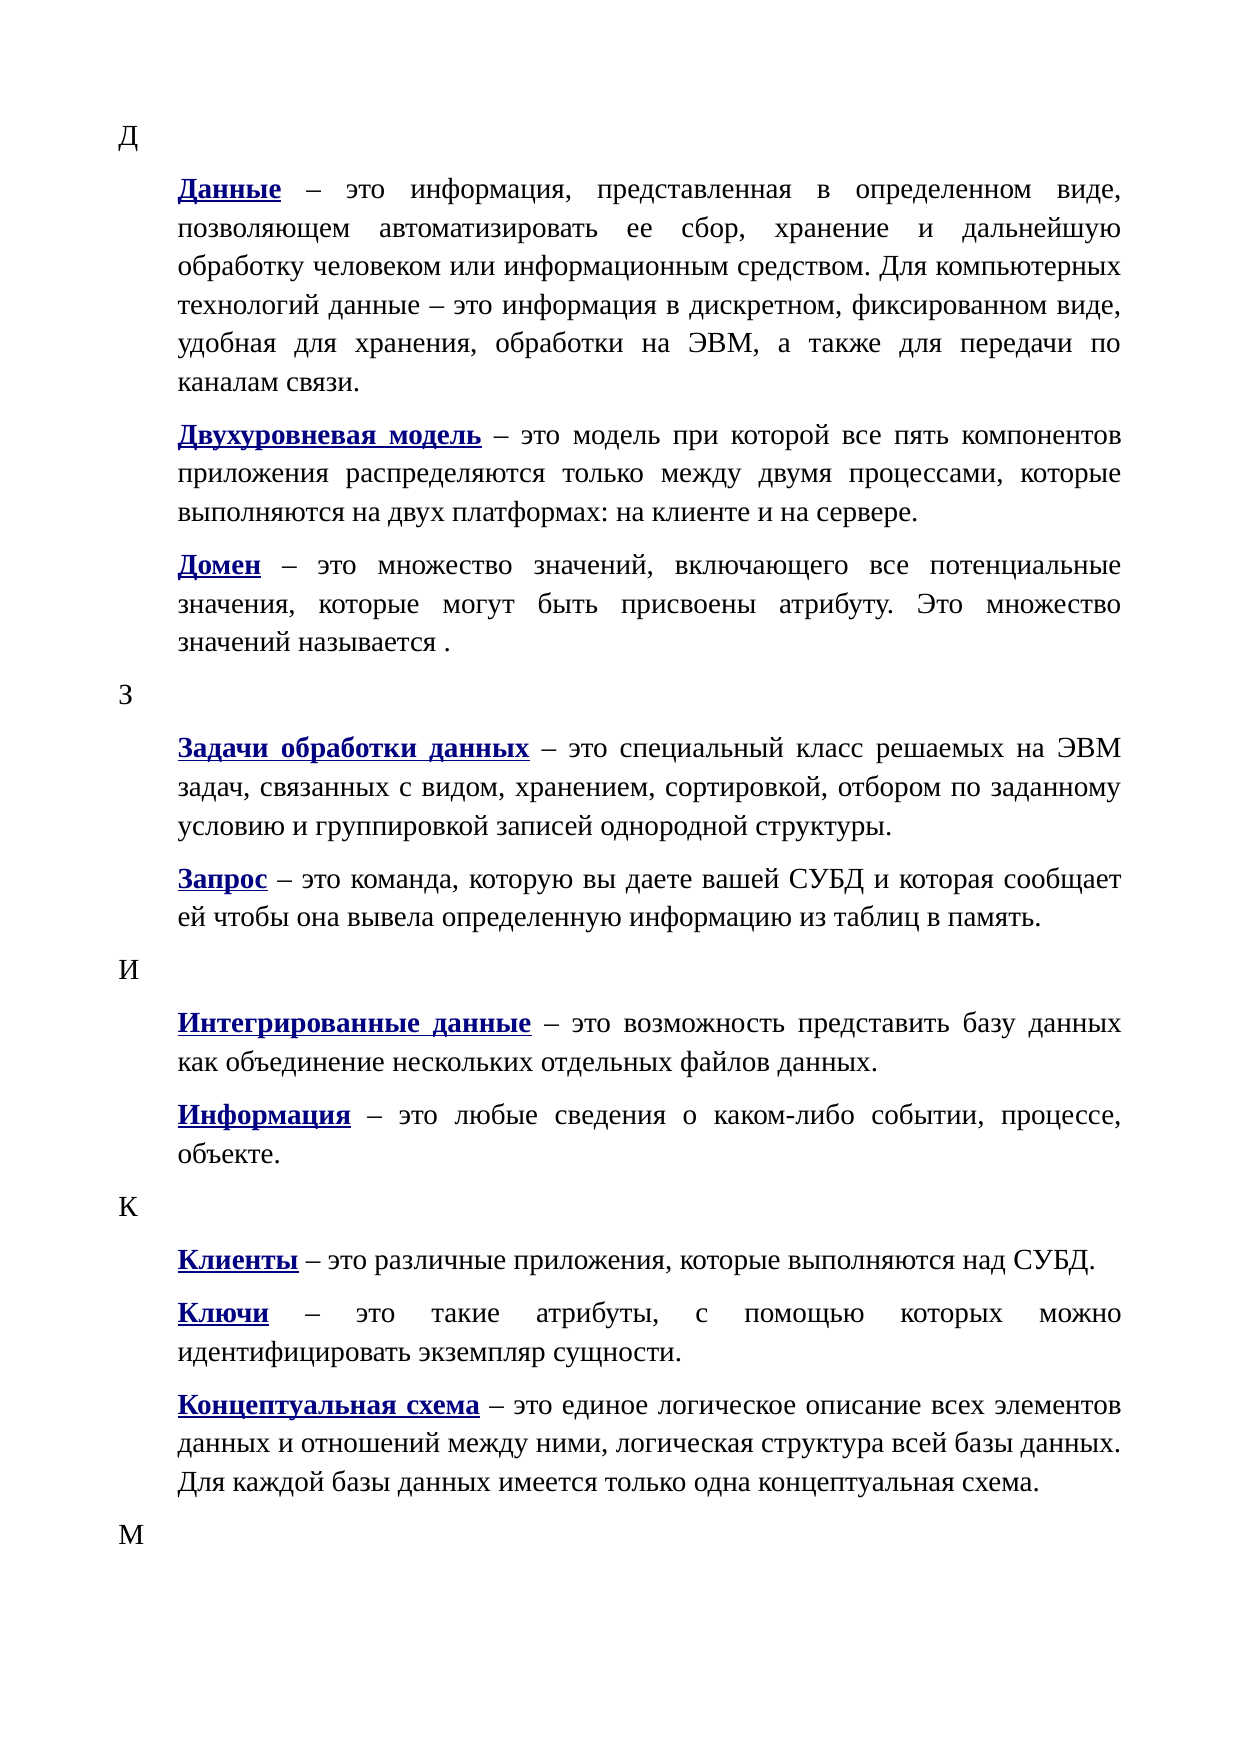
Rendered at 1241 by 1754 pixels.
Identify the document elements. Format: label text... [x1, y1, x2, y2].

text Д [118, 118, 1122, 152]
text Двухуровневая модель – это модель при которой все пять компонентов приложения распределяются только между двумя процессами, которые выполняются на двух платформах: на клиенте и на сервере. [177, 417, 1122, 528]
text Ключи – это такие атрибуты, с помощью которых можно идентифицировать экземпляр сущности. [177, 1295, 1122, 1367]
text Концептуальная схема – это единое логическое описание всех элементов данных и отношений между ними, логическая структура всей базы данных. Для каждой базы данных имеется только одна концептуальная схема. [177, 1387, 1122, 1497]
text М [118, 1517, 1122, 1551]
text Запрос – это команда, которую вы даете вашей СУБД и которая сообщает ей чтобы она вывела определенную информацию из таблиц в память. [177, 861, 1122, 933]
text И [118, 952, 1122, 986]
text Данные – это информация, представленная в определенном виде, позволяющем автоматизировать ее сбор, хранение и дальнейшую обработку человеком или информационным средством. Для компьютерных технологий данные – это информация в дискретном, фиксированном виде, удобная для хранения, обработки на ЭВМ, а также для передачи по каналам связи. [177, 171, 1122, 397]
text Клиенты – это различные приложения, которые выполняются над СУБД. [177, 1242, 1122, 1276]
text Задачи обработки данных – это специальный класс решаемых на ЭВМ задач, связанных с видом, хранением, сортировкой, отбором по заданному условию и группировкой записей однородной структуры. [177, 731, 1122, 841]
text К [118, 1189, 1122, 1222]
text Информация – это любые сведения о каком-либо событии, процессе, объекте. [177, 1097, 1122, 1169]
text Интегрированные данные – это возможность представить базу данных как объединение нескольких отдельных файлов данных. [177, 1006, 1122, 1078]
text Домен – это множество значений, включающего все потенциальные значения, которые могут быть присвоены атрибуту. Это множество значений называется . [177, 547, 1122, 658]
text З [118, 677, 1122, 711]
